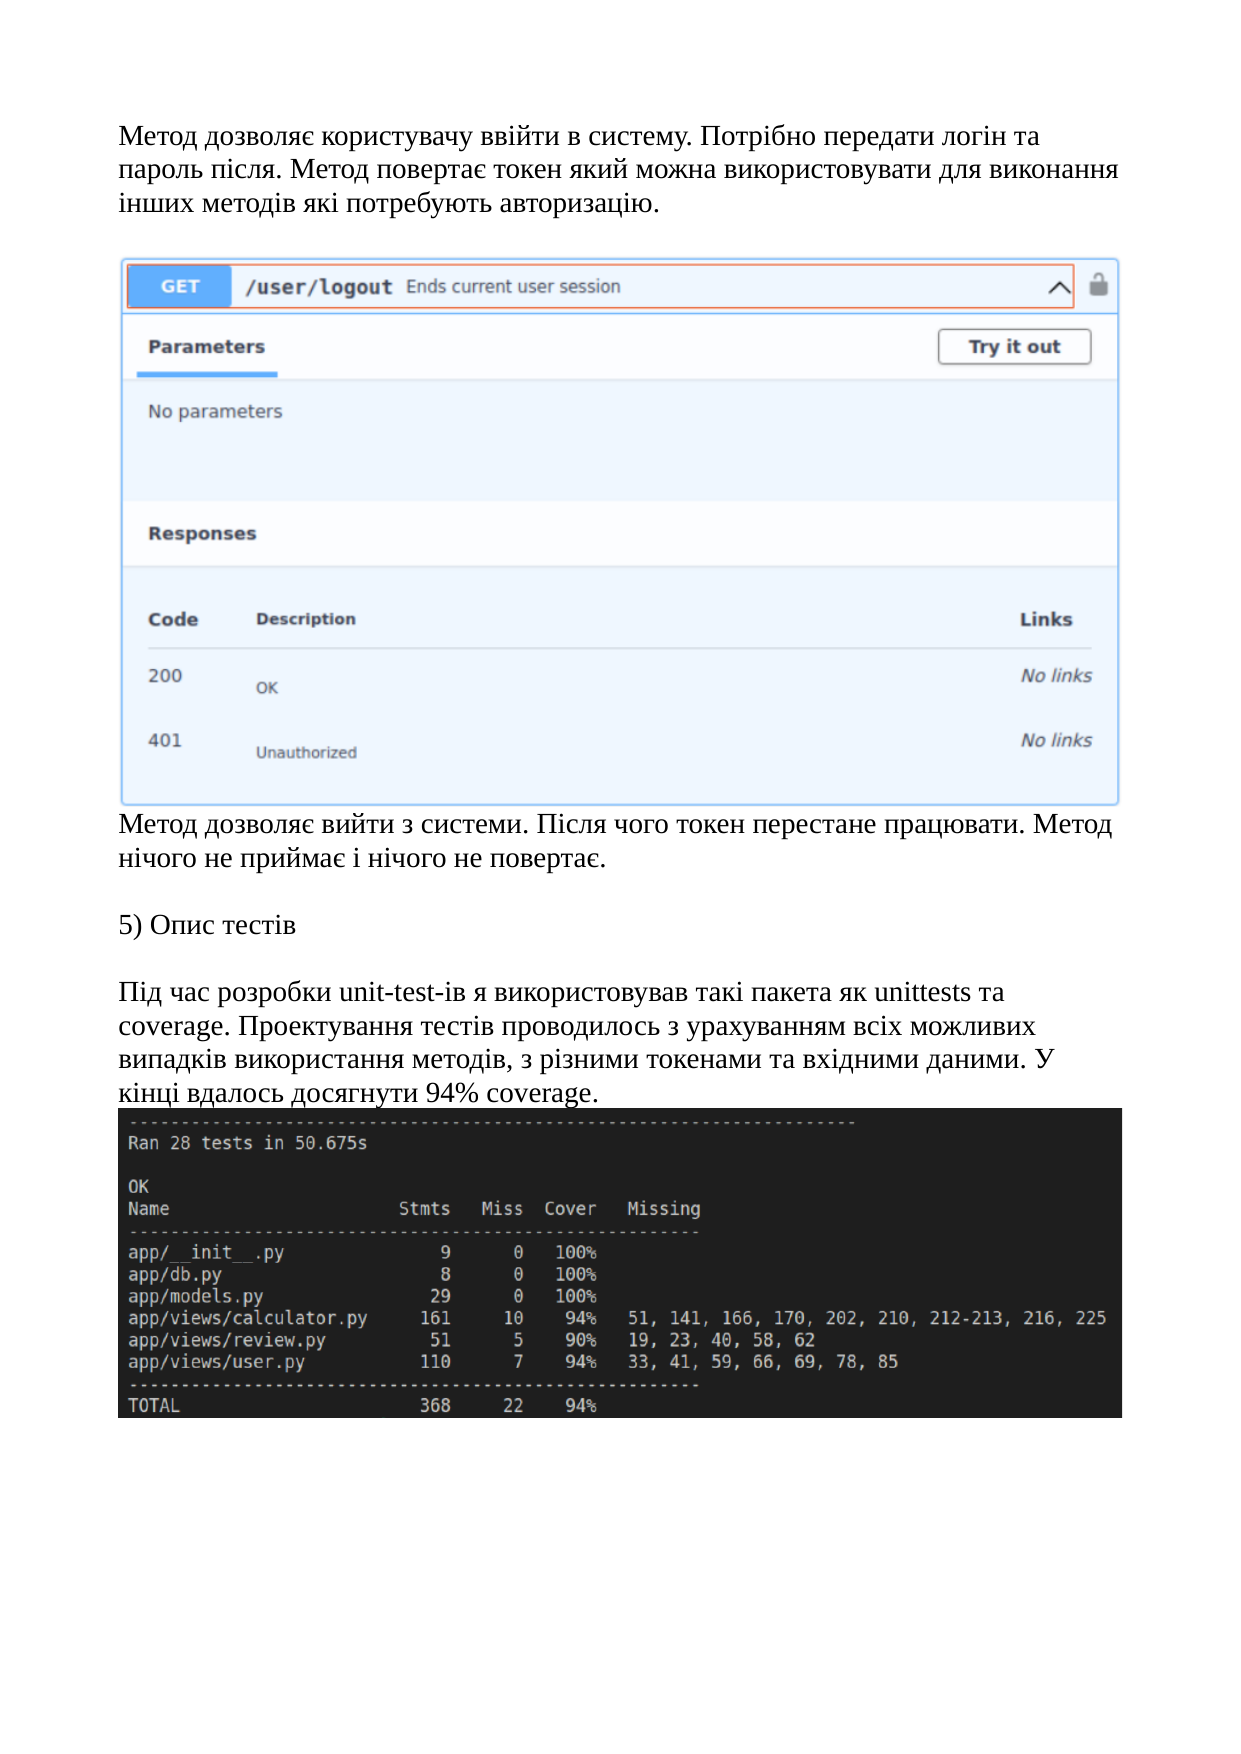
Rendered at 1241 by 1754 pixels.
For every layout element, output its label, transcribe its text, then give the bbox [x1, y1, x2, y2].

picture [118, 252, 1123, 807]
text Під час розробки unit-test-ів я використовував такі пакета як unittests та coverage. Проектування тестів проводилось з урахуванням всіх можливих випадків використання методів, з різними токенами та вхідними даними. У кінці вдалось досягнути 94% coverage. [118, 974, 1122, 1108]
text Метод дозволяє користувачу ввійти в систему. Потрібно передати логін та пароль після. Метод повертає токен який можна використовувати для виконання інших методів які потребують авторизацію. [118, 118, 1122, 219]
picture [118, 1108, 1123, 1418]
text Метод дозволяє вийти з системи. Після чого токен перестане працювати. Метод нічого не приймає і нічого не повертає. [118, 807, 1122, 873]
text 5) Опис тестів [118, 907, 1122, 941]
